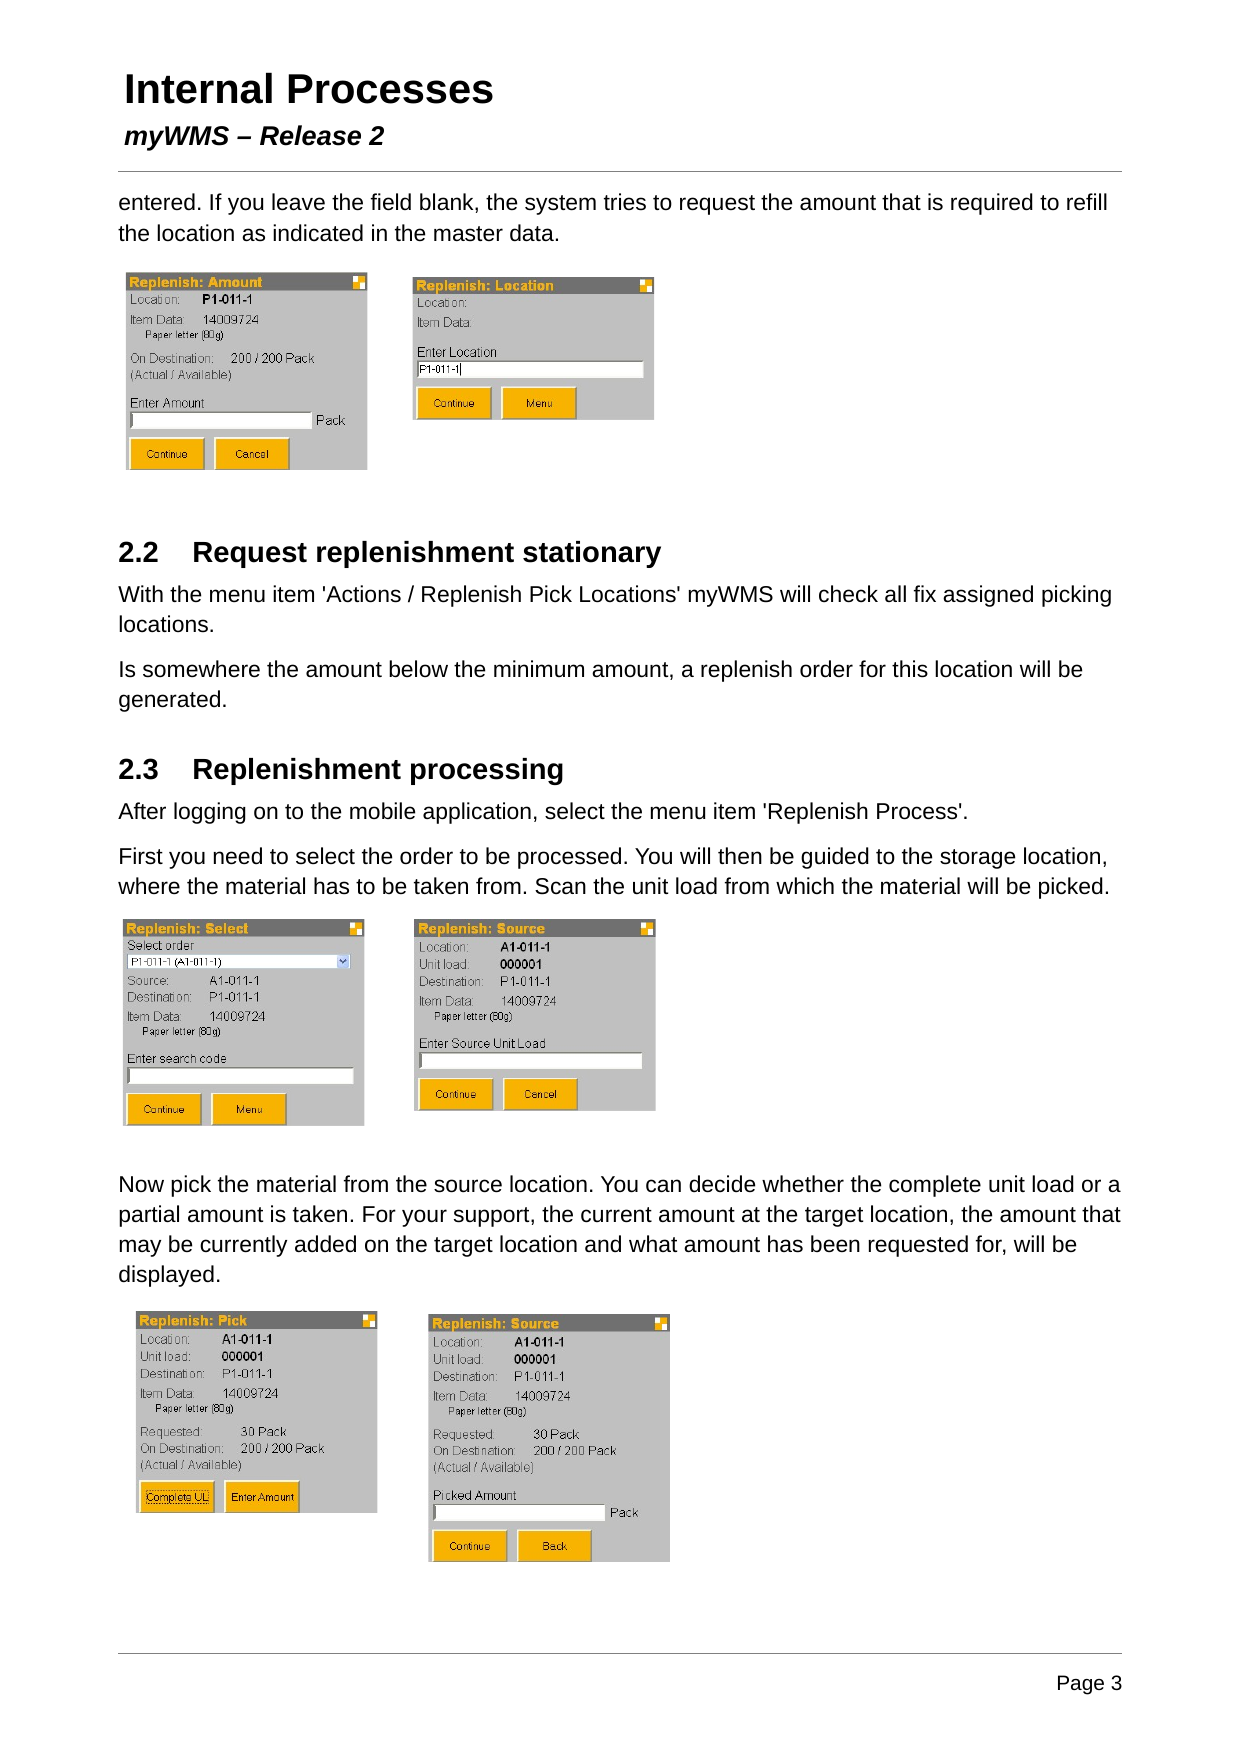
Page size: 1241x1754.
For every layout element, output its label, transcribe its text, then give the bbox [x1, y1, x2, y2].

picture [428, 1314, 670, 1562]
picture [135, 1311, 378, 1513]
text Is somewhere the amount below the minimum amount, a replenish order for this location will be generated. [118, 656, 1122, 713]
text Now pick the material from the source location. You can decide whether the complete unit load or a partial amount is taken. For your support, the current amount at the target location, the amount that may be currently added on the target location and what amount has been requested for, will be displayed. [118, 1171, 1122, 1288]
picture [414, 919, 656, 1111]
picture [125, 272, 368, 470]
text After logging on to the mobile application, select the menu item 'Replenish Process'. [118, 798, 1122, 824]
subtitle Request replenishment stationary [118, 535, 1122, 569]
text First you need to select the order to be processed. You will then be guided to the storage location, where the material has to be taken from. Scan the unit load from which the material will be picked. [118, 843, 1122, 899]
subtitle Replenishment processing [118, 752, 1122, 786]
picture [122, 919, 365, 1126]
text entered. If you leave the field blank, the system tries to request the amount that is required to refill the location as indicated in the master data. [118, 189, 1122, 246]
picture [412, 277, 655, 420]
text With the menu item 'Actions / Replenish Pick Locations' myWMS will check all fix assigned picking locations. [118, 581, 1122, 638]
